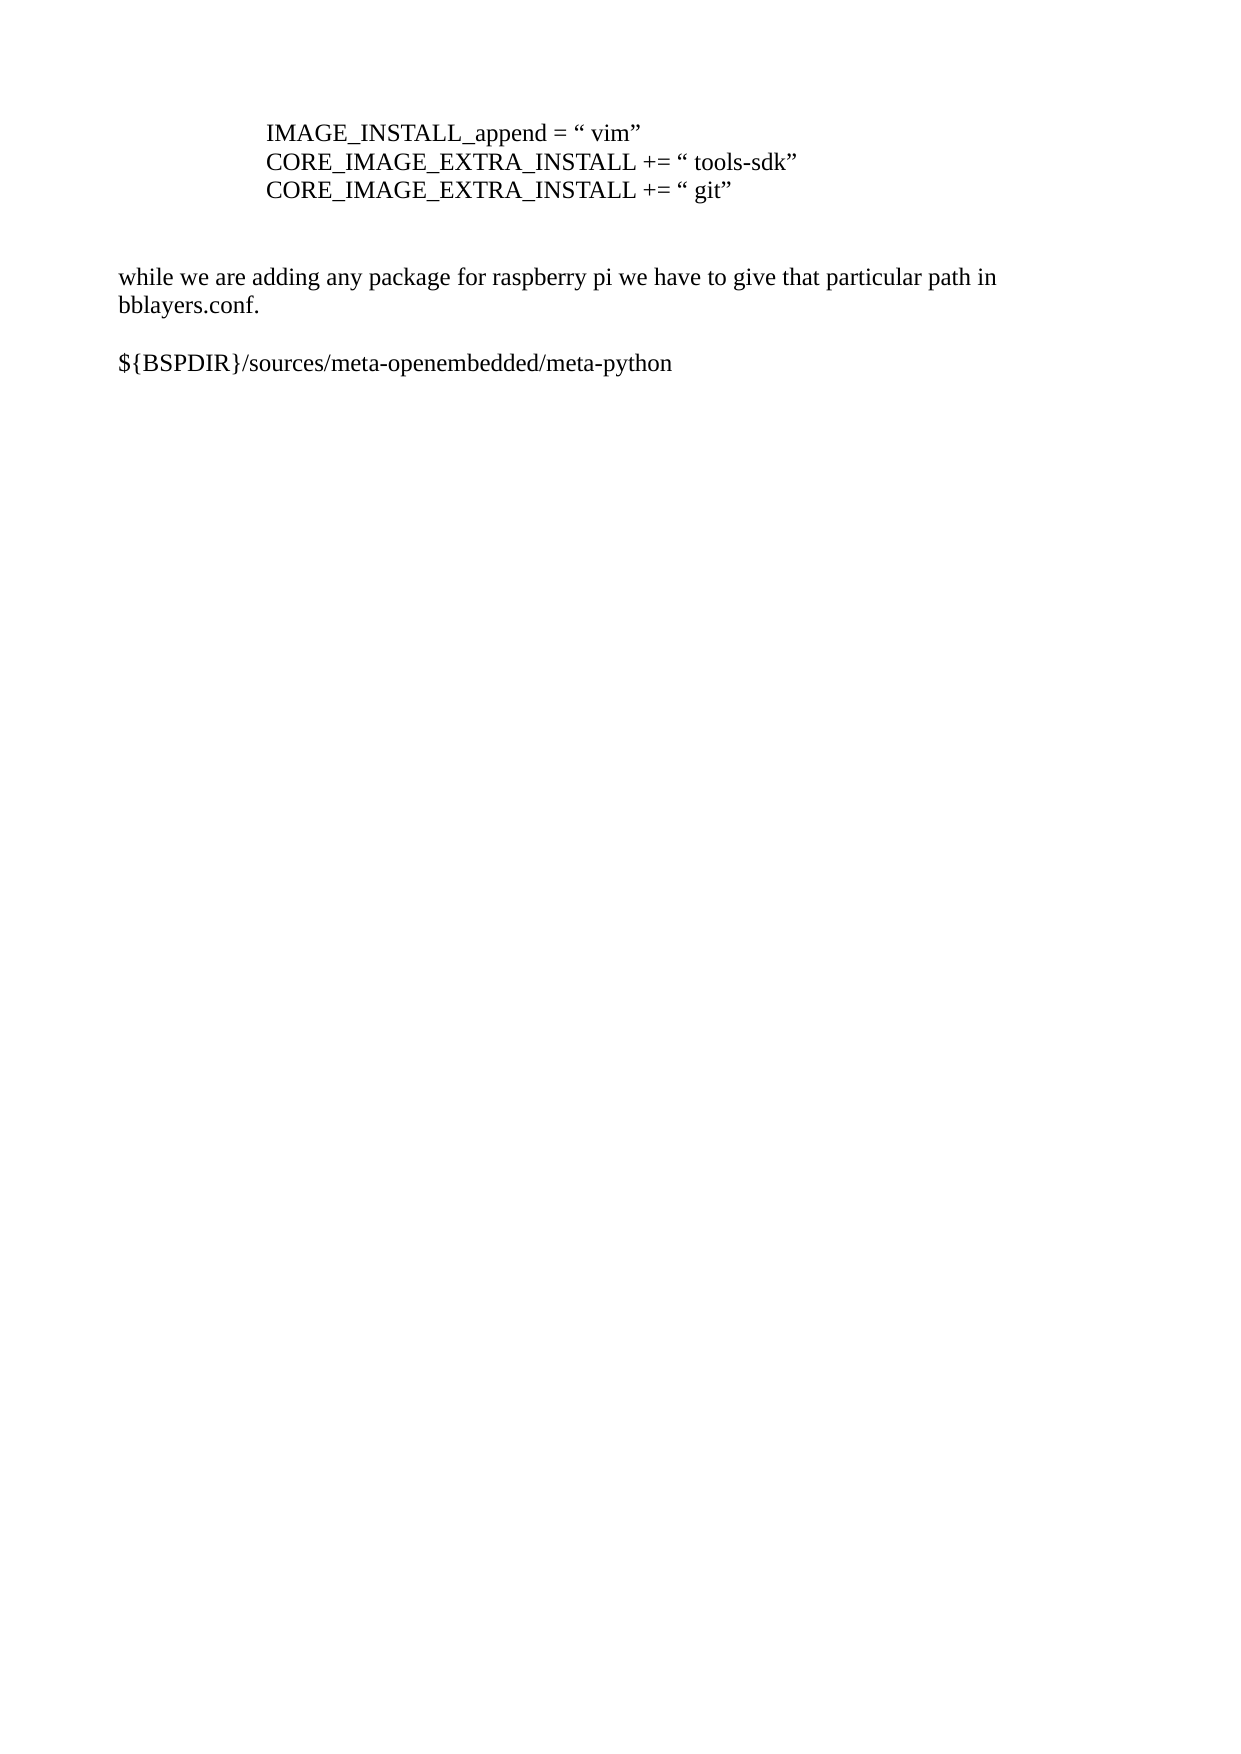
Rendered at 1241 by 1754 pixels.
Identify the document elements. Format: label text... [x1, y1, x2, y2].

text CORE_IMAGE_EXTRA_INSTALL += “ tools-sdk” [118, 147, 1122, 176]
text ${BSPDIR}/sources/meta-openembedded/meta-python [118, 348, 1122, 377]
text IMAGE_INSTALL_append = “ vim” [118, 118, 1122, 147]
text while we are adding any package for raspberry pi we have to give that particular path in bblayers.conf. [118, 262, 1122, 319]
text CORE_IMAGE_EXTRA_INSTALL += “ git” [118, 176, 1122, 204]
